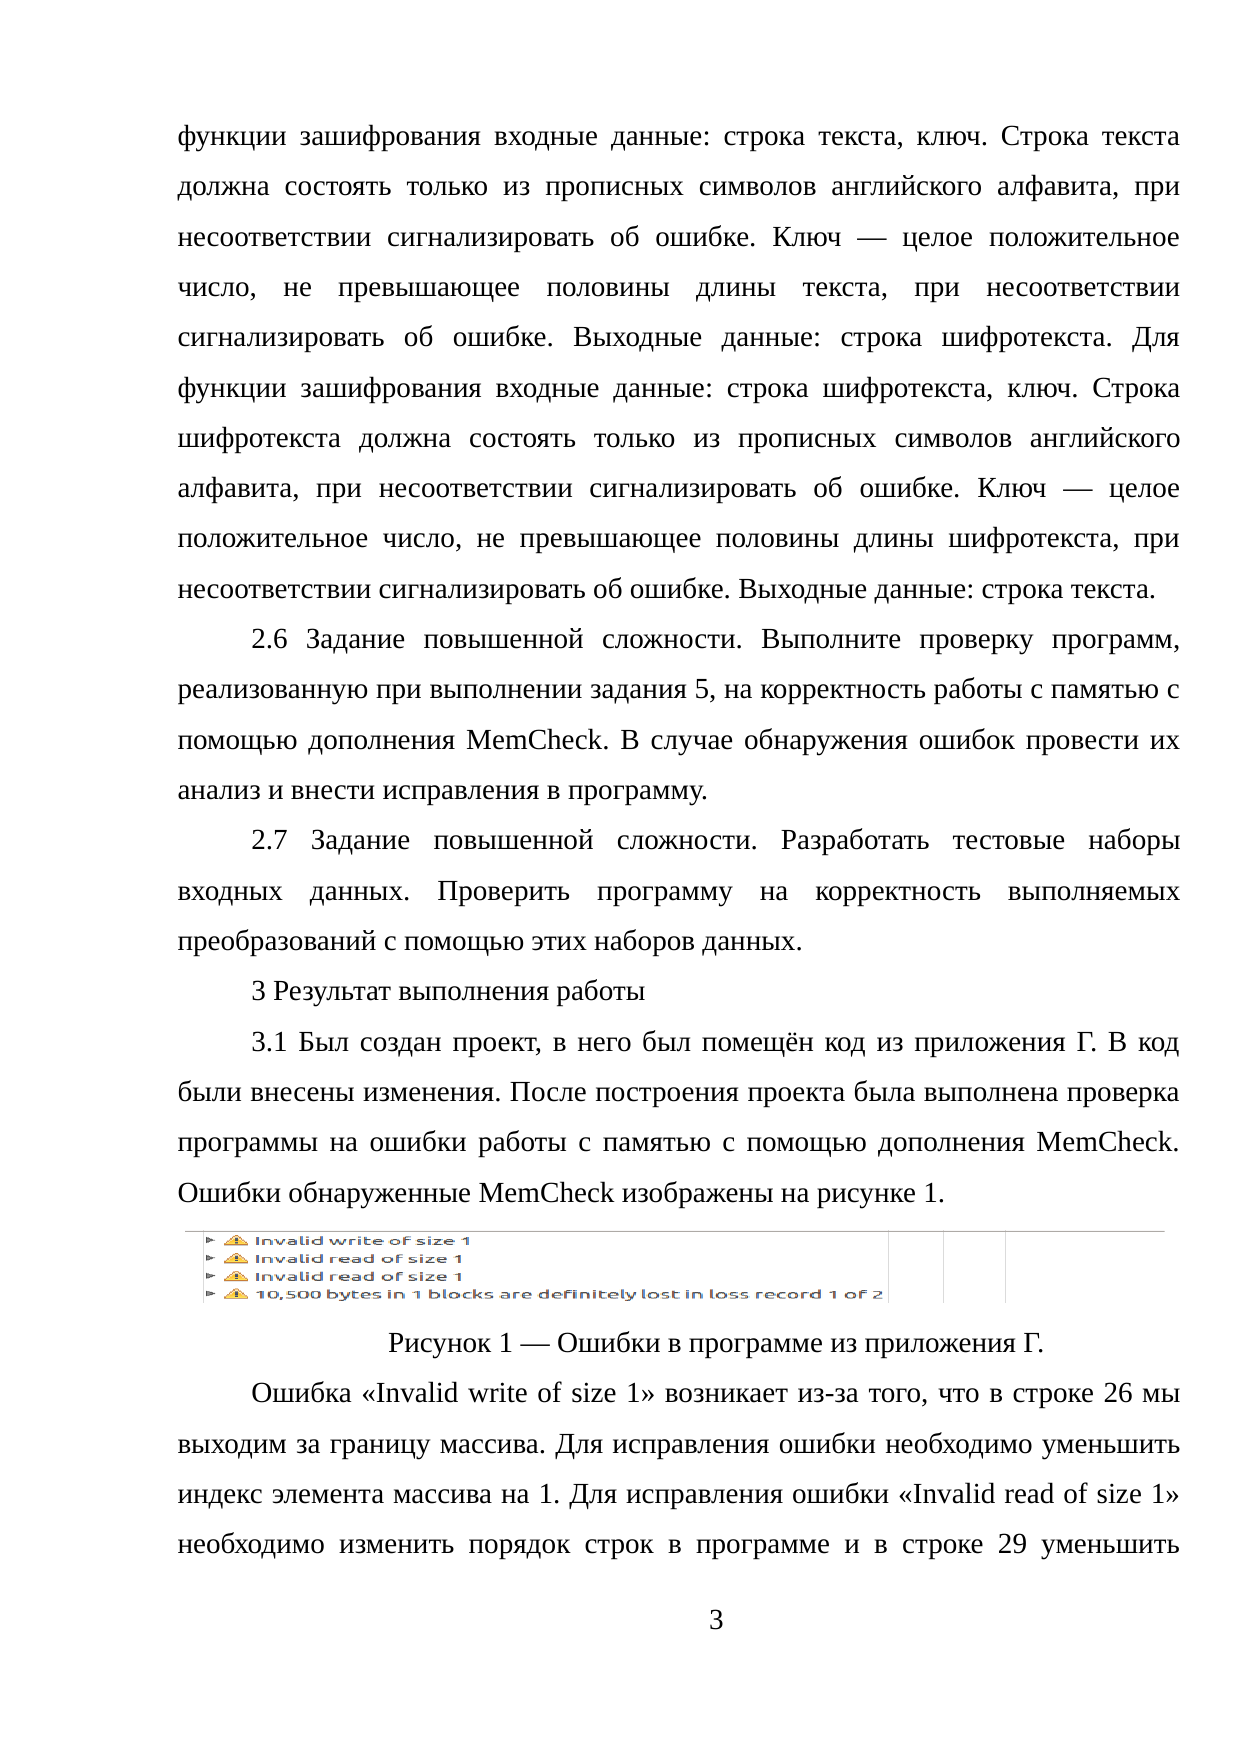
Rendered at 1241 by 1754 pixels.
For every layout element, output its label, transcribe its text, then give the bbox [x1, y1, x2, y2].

text 2.6 Задание повышенной сложности. Выполните проверку программ, реализованную при выполнении задания 5, на корректность работы с памятью с помощью дополнения MemCheck. В случае обнаружения ошибок провести их анализ и внести исправления в программу. [177, 621, 1181, 806]
text 2.7 Задание повышенной сложности. Разработать тестовые наборы входных данных. Проверить программу на корректность выполняемых преобразований с помощью этих наборов данных. [177, 822, 1181, 957]
text 3.1 Был создан проект, в него был помещён код из приложения Г. В код были внесены изменения. После построения проекта была выполнена проверка программы на ошибки работы с памятью с помощью дополнения MemCheck. Ошибки обнаруженные MemCheck изображены на рисунке 1. [177, 1024, 1181, 1208]
text 3 Результат выполнения работы [177, 973, 1181, 1007]
text функции зашифрования входные данные: строка текста, ключ. Строка текста должна состоять только из прописных символов английского алфавита, при несоответствии сигнализировать об ошибке. Ключ — целое положительное число, не превышающее половины длины текста, при несоответствии сигнализировать об ошибке. Выходные данные: строка шифротекста. Для функции зашифрования входные данные: строка шифротекста, ключ. Строка шифротекста должна состоять только из прописных символов английского алфавита, при несоответствии сигнализировать об ошибке. Ключ — целое положительное число, не превышающее половины длины шифротекста, при несоответствии сигнализировать об ошибке. Выходные данные: строка текста. [177, 118, 1181, 604]
text Рисунок 1 — Ошибки в программе из приложения Г. [177, 1225, 1181, 1359]
text Ошибка «Invalid write of size 1» возникает из-за того, что в строке 26 мы выходим за границу массива. Для исправления ошибки необходимо уменьшить индекс элемента массива на 1. Для исправления ошибки «Invalid read of size 1» необходимо изменить порядок строк в программе и в строке 29 уменьшить [177, 1376, 1181, 1560]
picture [185, 1230, 1165, 1309]
